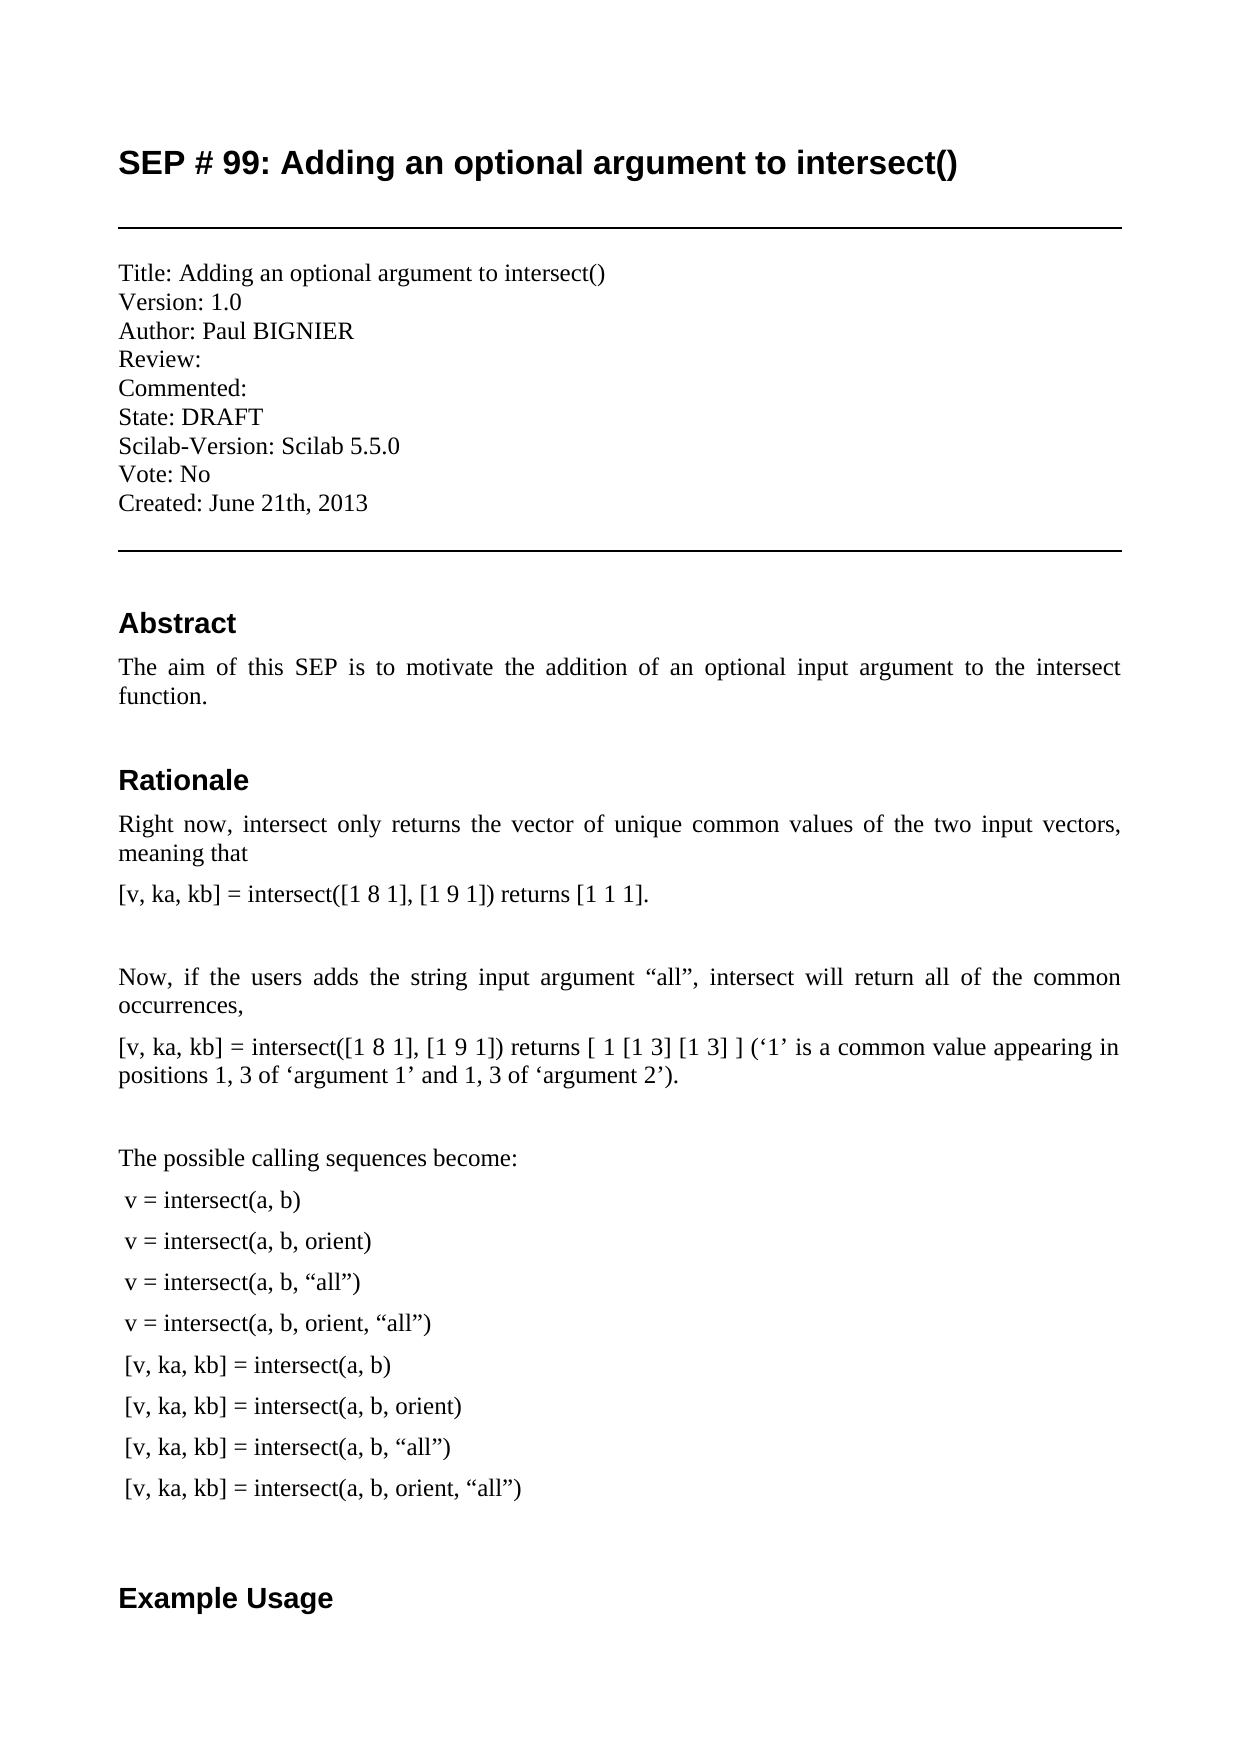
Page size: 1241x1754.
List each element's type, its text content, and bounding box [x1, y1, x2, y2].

subtitle SEP # 99: Adding an optional argument to intersect() [118, 143, 1122, 182]
text Right now, intersect only returns the vector of unique common values of the two input vectors, meaning that [118, 809, 1122, 867]
text Commented: [118, 373, 1122, 402]
text Review: [118, 344, 1122, 373]
text Version: 1.0 [118, 287, 1122, 316]
text ﻿ [118, 1515, 1122, 1544]
text v = intersect(a, b, orient, “all”) [118, 1308, 1122, 1337]
text [v, ka, kb] = intersect(a, b, orient) [118, 1391, 1122, 1420]
subtitle Abstract [118, 606, 1122, 639]
text [v, ka, kb] = intersect(a, b) [118, 1350, 1122, 1378]
subtitle Rationale [118, 763, 1122, 797]
text Vote: No [118, 459, 1122, 488]
text Author: Paul BIGNIER [118, 316, 1122, 344]
text Scilab-Version: Scilab 5.5.0 [118, 431, 1122, 459]
subtitle Example Usage [118, 1581, 1122, 1615]
text [v, ka, kb] = intersect([1 8 1], [1 9 1]) returns [ 1 [1 3] [1 3] ] (‘1’ is a common value appearing in positions 1, 3 of ‘argument 1’ and 1, 3 of ‘argument 2’). [118, 1032, 1122, 1089]
text v = intersect(a, b, orient) [118, 1226, 1122, 1255]
text Title: Adding an optional argument to intersect() [118, 258, 1122, 287]
text The aim of this SEP is to motivate the addition of an optional input argument to the intersect function. [118, 652, 1122, 709]
text v = intersect(a, b, “all”) [118, 1267, 1122, 1296]
text [v, ka, kb] = intersect([1 8 1], [1 9 1]) returns [1 1 1]. [118, 879, 1122, 908]
text [v, ka, kb] = intersect(a, b, orient, “all”) [118, 1473, 1122, 1502]
text Now, if the users adds the string input argument “all”, intersect will return all of the common occurrences, [118, 962, 1122, 1019]
text [v, ka, kb] = intersect(a, b, “all”) [118, 1432, 1122, 1461]
text Created: June 21th, 2013 [118, 488, 1122, 517]
text The possible calling sequences become:﻿ [118, 1143, 1122, 1172]
text v = intersect(a, b) [118, 1185, 1122, 1213]
text State: DRAFT [118, 402, 1122, 431]
